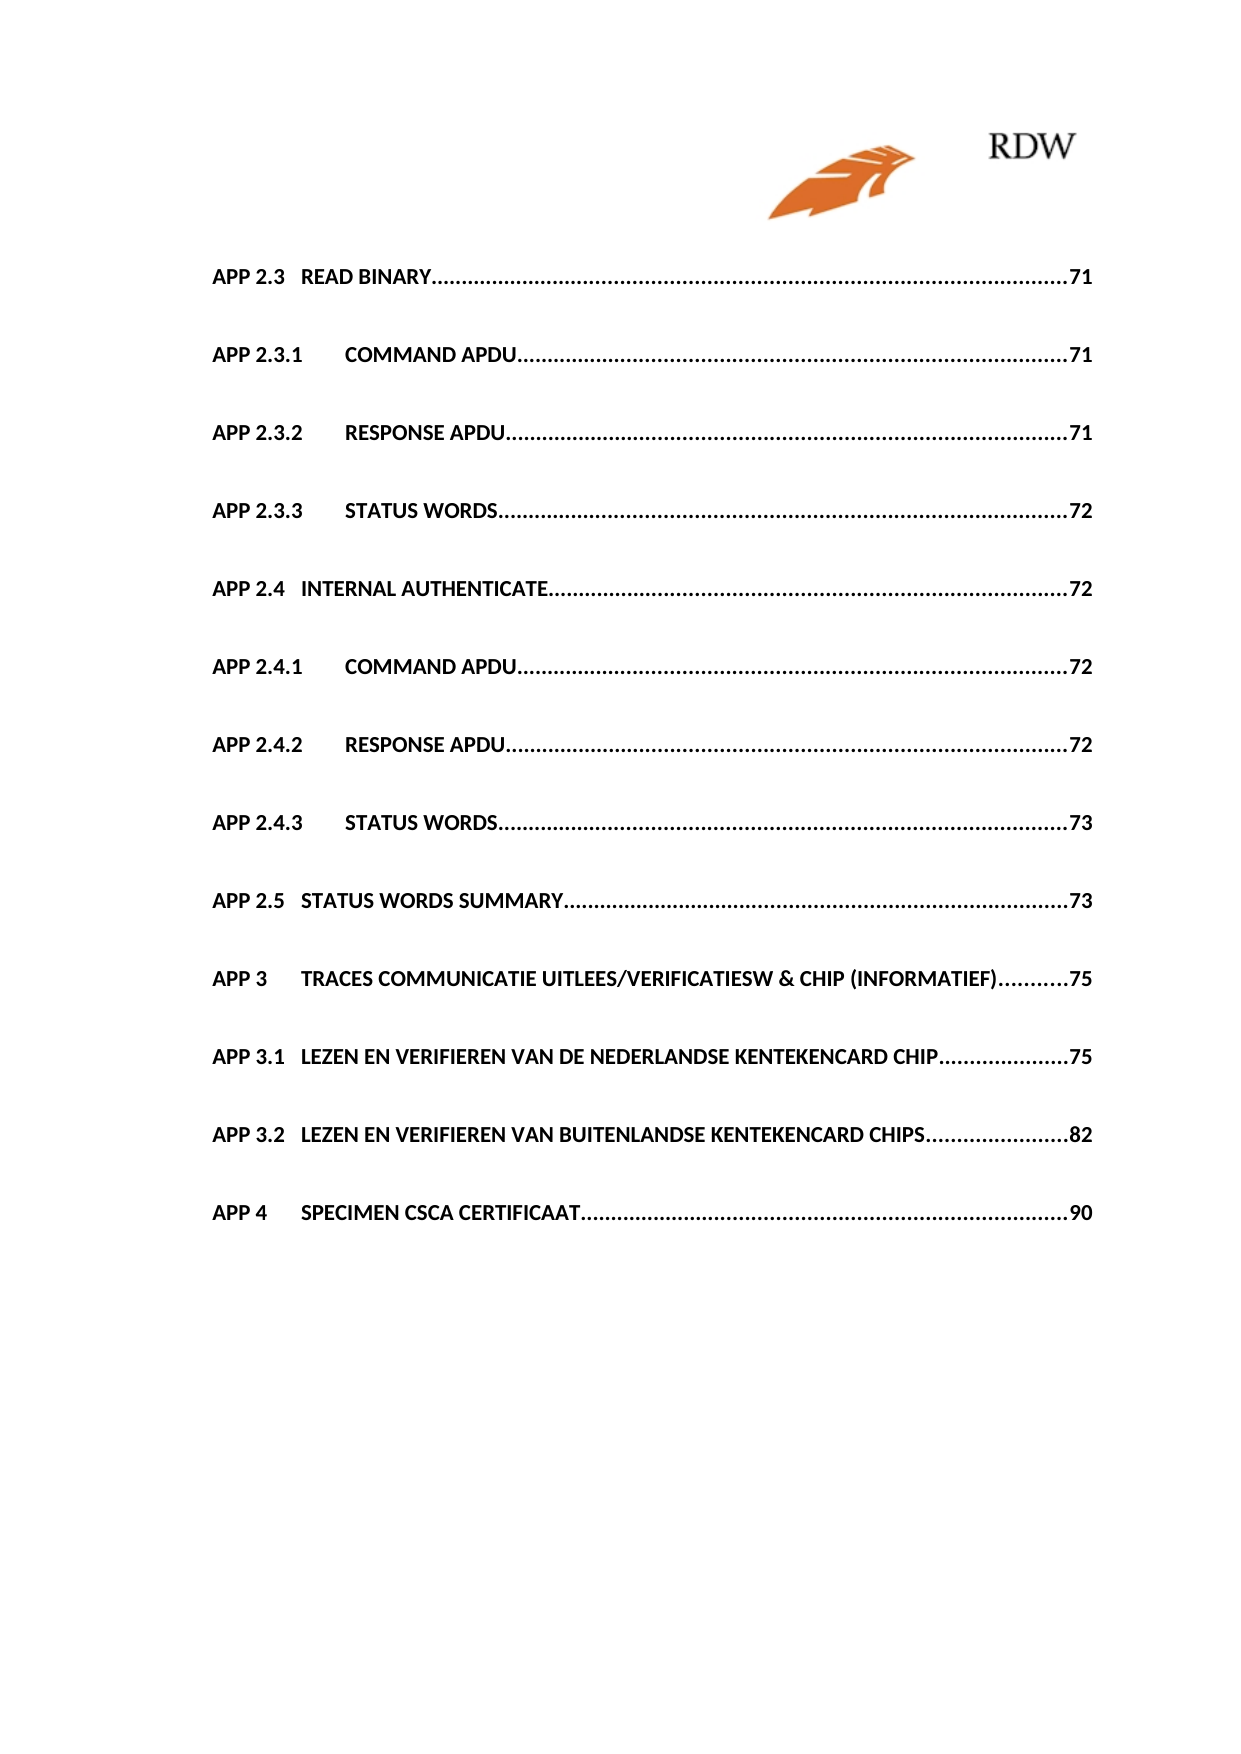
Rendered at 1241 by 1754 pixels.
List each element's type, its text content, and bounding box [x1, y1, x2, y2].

text App 3.1 Lezen en verifieren van de Nederlandse kentekencard chip 75 [212, 1042, 1093, 1070]
text App 2.4.2 Response APDU 72 [212, 730, 1093, 758]
text App 2.3.1 Command APDU 71 [212, 340, 1093, 368]
text App 2.3 READ BINARY 71 [212, 262, 1093, 290]
text App 2.4.3 Status Words 73 [212, 808, 1093, 836]
text App 3 Traces communicatie uitlees/verificatiesw & chip (informatief) 75 [212, 964, 1093, 992]
text App 2.5 Status Words Summary 73 [212, 886, 1093, 914]
text App 2.3.2 Response APDU 71 [212, 418, 1093, 446]
text App 2.3.3 Status Words 72 [212, 496, 1093, 524]
text App 2.4.1 Command APDU 72 [212, 652, 1093, 680]
text App 4 Specimen CSCA certificaat 90 [212, 1198, 1093, 1226]
text App 3.2 Lezen en verifieren van buitenlandse kentekencard chips 82 [212, 1120, 1093, 1148]
text App 2.4 INTERNAL AUTHENTICATE 72 [212, 574, 1093, 602]
